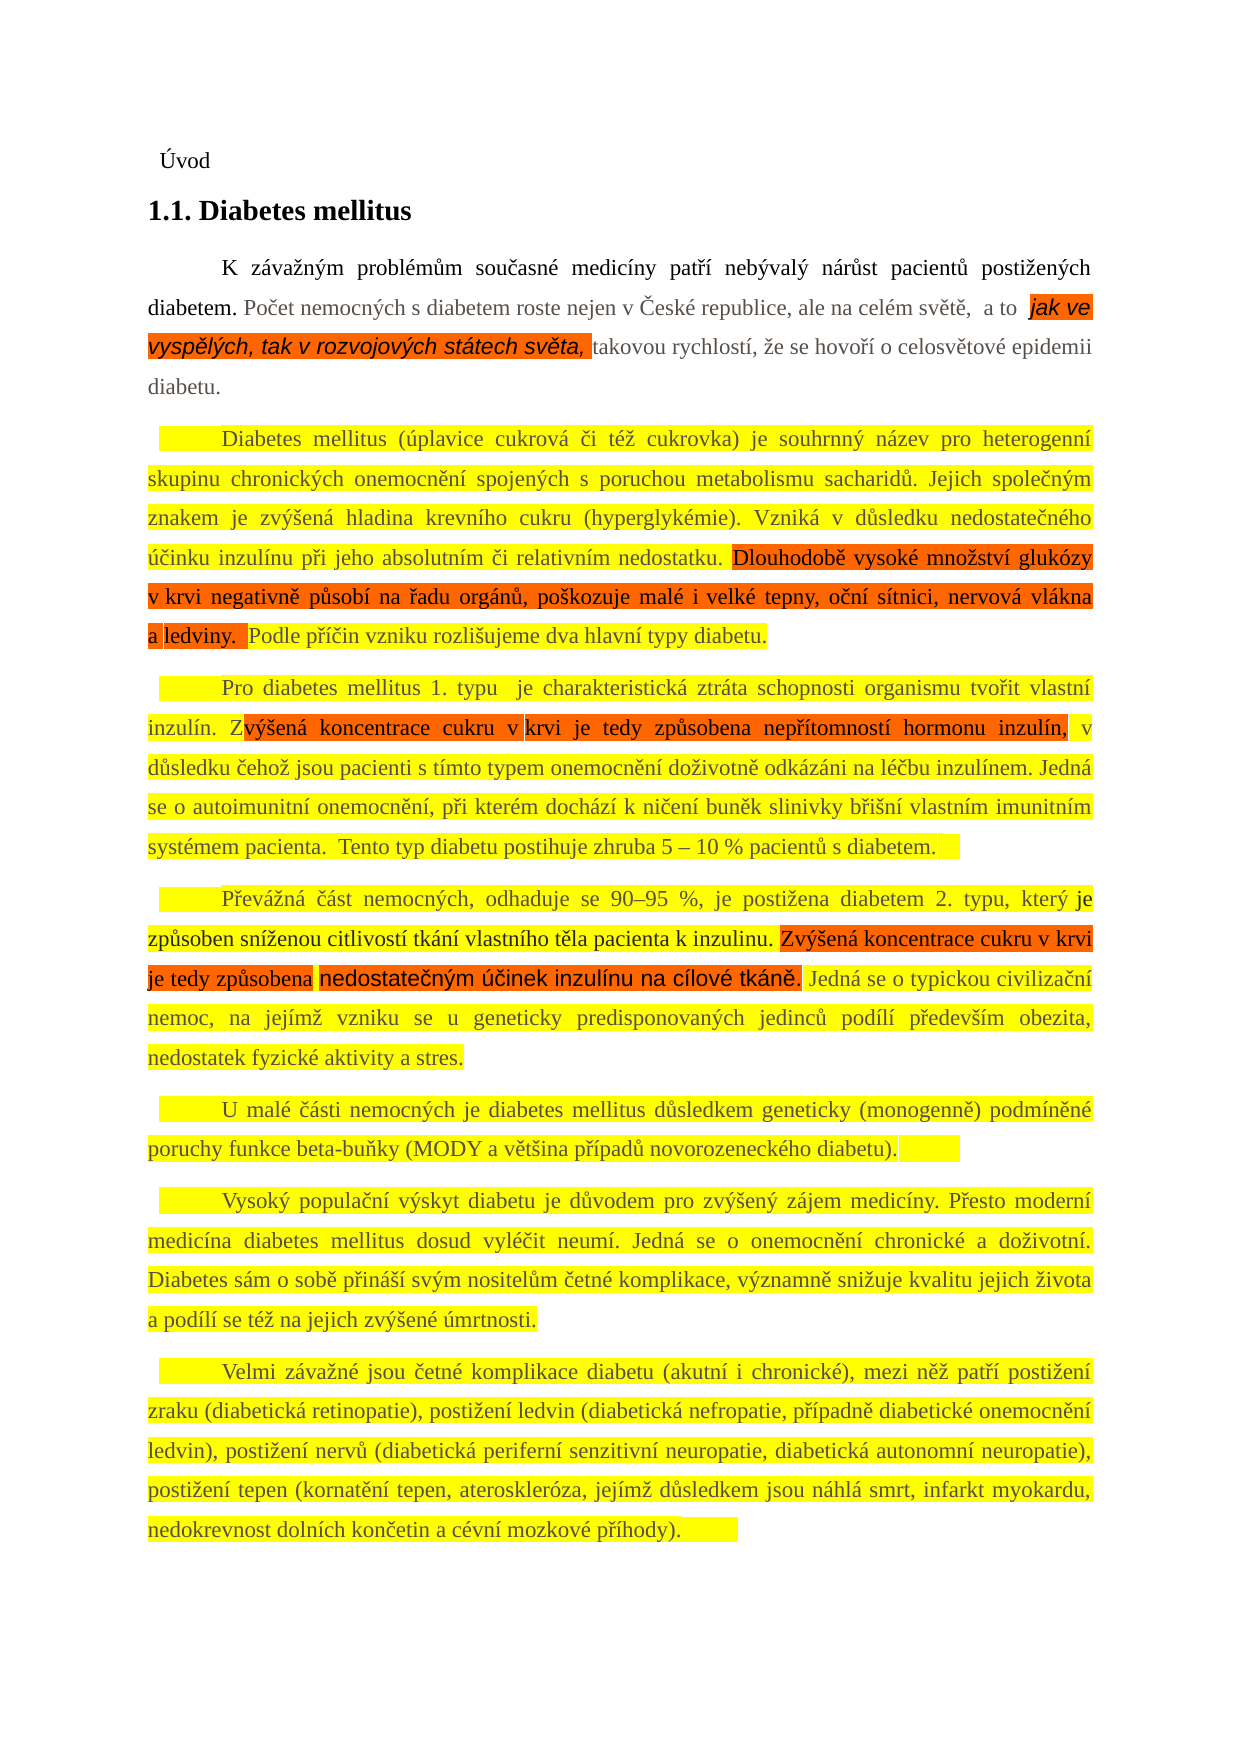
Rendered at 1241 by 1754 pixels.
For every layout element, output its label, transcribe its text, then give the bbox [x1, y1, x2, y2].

text K závažným problémům současné medicíny patří nebývalý nárůst pacientů postižených diabetem. Počet nemocných s diabetem roste nejen v České republice, ale na celém světě, a to jak ve vyspělých, tak v rozvojových státech světa, takovou rychlostí, že se hovoří o celosvětové epidemii diabetu. [148, 254, 1093, 399]
text Úvod [148, 148, 1093, 174]
text Pro diabetes mellitus 1. typu je charakteristická ztráta schopnosti organismu tvořit vlastní inzulín. Zvýšená koncentrace cukru v krvi je tedy způsobena nepřítomností hormonu inzulín, v důsledku čehož jsou pacienti s tímto typem onemocnění doživotně odkázáni na léčbu inzulínem. Jedná se o autoimunitní onemocnění, při kterém dochází k ničení buněk slinivky břišní vlastním imunitním systémem pacienta. Tento typ diabetu postihuje zhruba 5 – 10 % pacientů s diabetem. [148, 674, 1093, 859]
text Velmi závažné jsou četné komplikace diabetu (akutní i chronické), mezi něž patří postižení zraku (diabetická retinopatie), postižení ledvin (diabetická nefropatie, případně diabetické onemocnění ledvin), postižení nervů (diabetická periferní senzitivní neuropatie, diabetická autonomní neuropatie), postižení tepen (kornatění tepen, ateroskleróza, jejímž důsledkem jsou náhlá smrt, infarkt myokardu, nedokrevnost dolních končetin a cévní mozkové příhody). [148, 1358, 1093, 1542]
text 1.1. Diabetes mellitus [148, 193, 1093, 227]
text Diabetes mellitus (úplavice cukrová či též cukrovka) je souhrnný název pro heterogenní skupinu chronických onemocnění spojených s poruchou metabolismu sacharidů. Jejich společným znakem je zvýšená hladina krevního cukru (hyperglykémie). Vzniká v důsledku nedostatečného účinku inzulínu při jeho absolutním či relativním nedostatku. Dlouhodobě vysoké množství glukózy v krvi negativně působí na řadu orgánů, poškozuje malé i velké tepny, oční sítnici, nervová vlákna a ledviny. Podle příčin vzniku rozlišujeme dva hlavní typy diabetu. [148, 425, 1093, 649]
text Vysoký populační výskyt diabetu je důvodem pro zvýšený zájem medicíny. Přesto moderní medicína diabetes mellitus dosud vyléčit neumí. Jedná se o onemocnění chronické a doživotní. Diabetes sám o sobě přináší svým nositelům četné komplikace, významně snižuje kvalitu jejich života a podílí se též na jejich zvýšené úmrtnosti. [148, 1187, 1093, 1332]
text U malé části nemocných je diabetes mellitus důsledkem geneticky (monogenně) podmíněné poruchy funkce beta-buňky (MODY a většina případů novorozeneckého diabetu). [148, 1096, 1093, 1162]
text Převážná část nemocných, odhaduje se 90–95 %, je postižena diabetem 2. typu, který je způsoben sníženou citlivostí tkání vlastního těla pacienta k inzulinu. Zvýšená koncentrace cukru v krvi je tedy způsobena nedostatečným účinek inzulínu na cílové tkáně. Jedná se o typickou civilizační nemoc, na jejímž vzniku se u geneticky predisponovaných jedinců podílí především obezita, nedostatek fyzické aktivity a stres. [148, 885, 1093, 1070]
